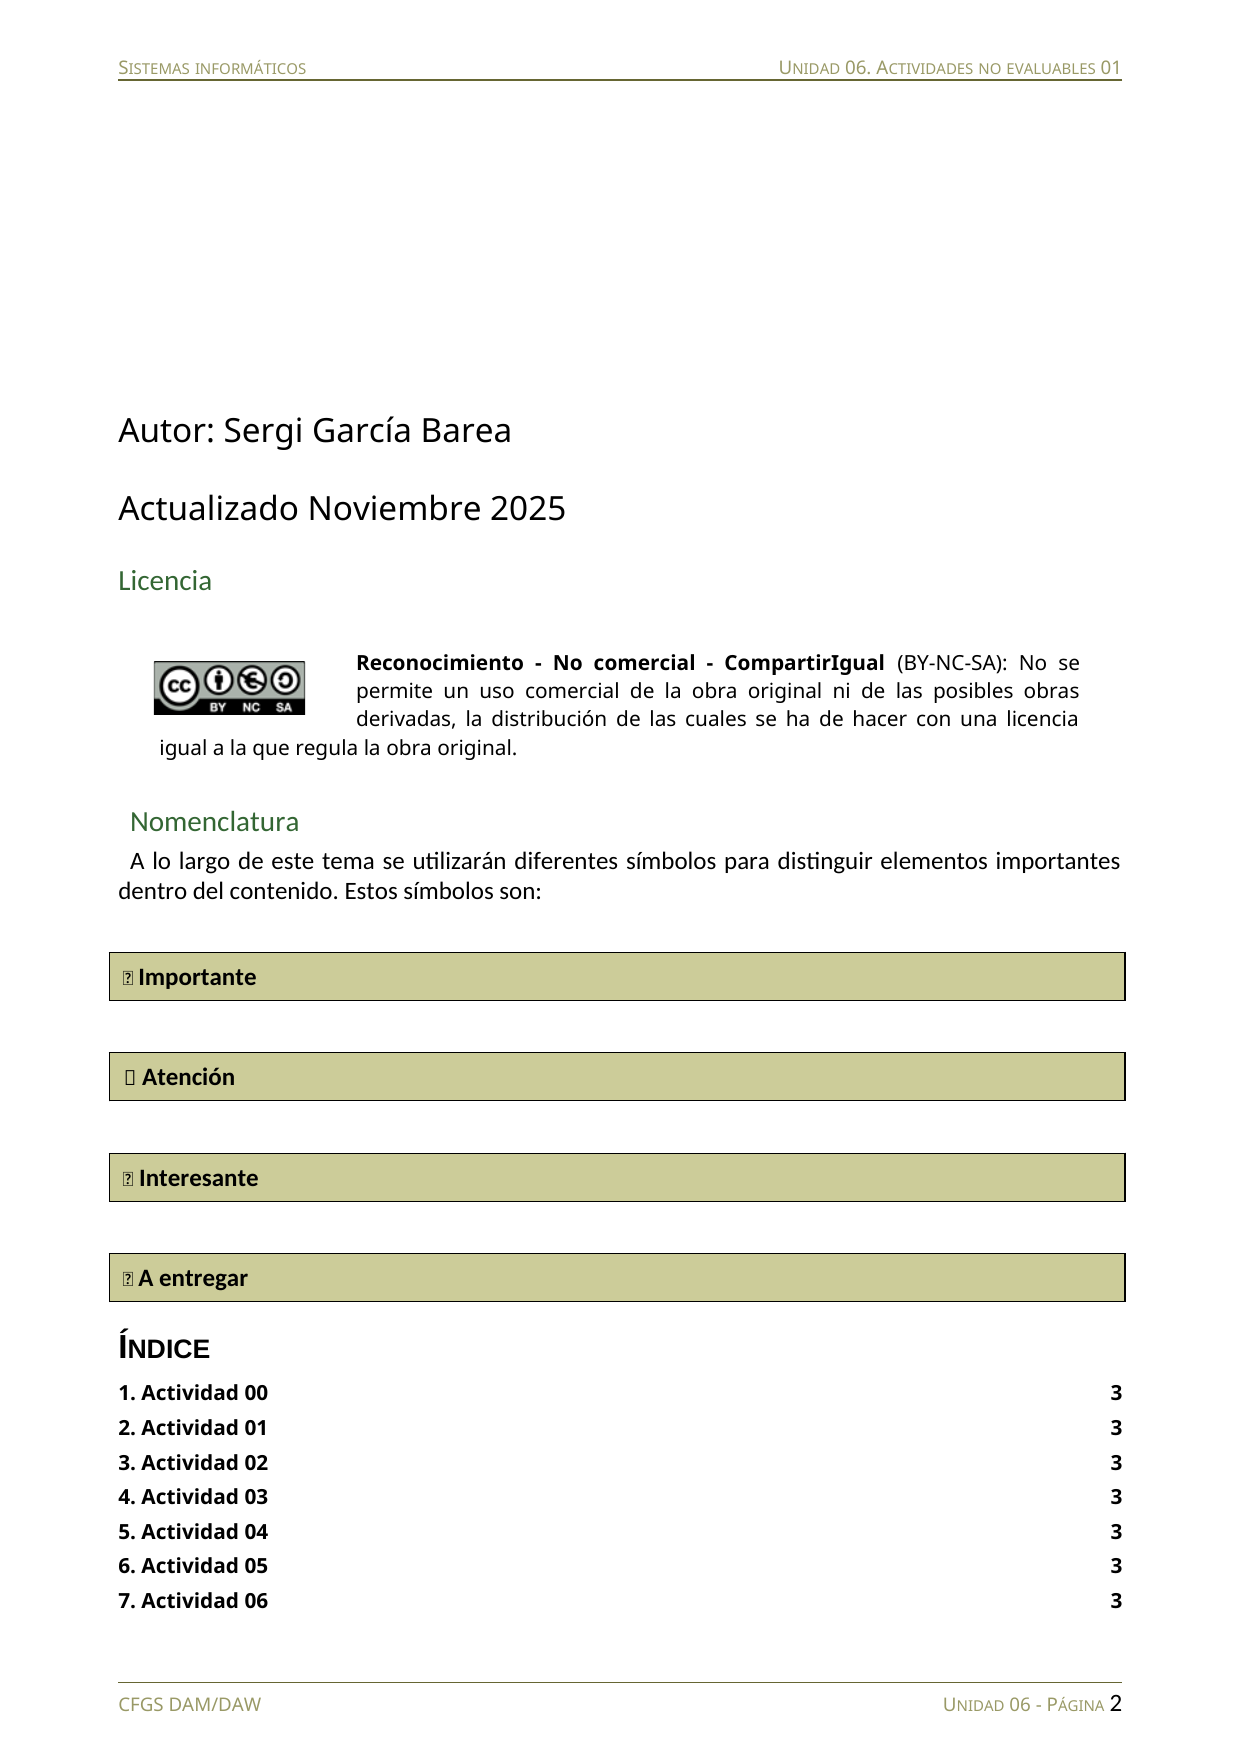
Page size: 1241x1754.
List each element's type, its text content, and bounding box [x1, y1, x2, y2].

text 3. Actividad 02 3 [118, 1448, 1122, 1476]
text 5. Actividad 04 3 [118, 1517, 1122, 1545]
text 💬 Interesante [110, 1154, 1124, 1201]
text Índice [118, 1327, 1122, 1366]
text 📕 A entregar [110, 1254, 1124, 1301]
text A lo largo de este tema se utilizarán diferentes símbolos para distinguir elementos importantes dentro del contenido. Estos símbolos son: [118, 845, 1122, 906]
text 6. Actividad 05 3 [118, 1552, 1122, 1580]
text 4. Actividad 03 3 [118, 1482, 1122, 1511]
text 📖 Importante [110, 953, 1124, 1000]
text Reconocimiento - No comercial - CompartirIgual (BY-NC-SA): No se permite un uso comercial de la obra original ni de las posibles obras derivadas, la distribución de las cuales se ha de hacer con una licencia igual a la que regula la obra original. [159, 648, 1080, 761]
text 2. Actividad 01 3 [118, 1413, 1122, 1441]
text Actualizado Noviembre 2025 [118, 485, 1122, 530]
text Licencia [118, 562, 1122, 598]
text 7. Actividad 06 3 [118, 1586, 1122, 1615]
picture [153, 661, 306, 715]
text 1. Actividad 00 3 [118, 1378, 1122, 1407]
text ❕ Atención [110, 1053, 1124, 1100]
text Autor: Sergi García Barea [118, 407, 1122, 453]
text Nomenclatura [118, 803, 1122, 838]
